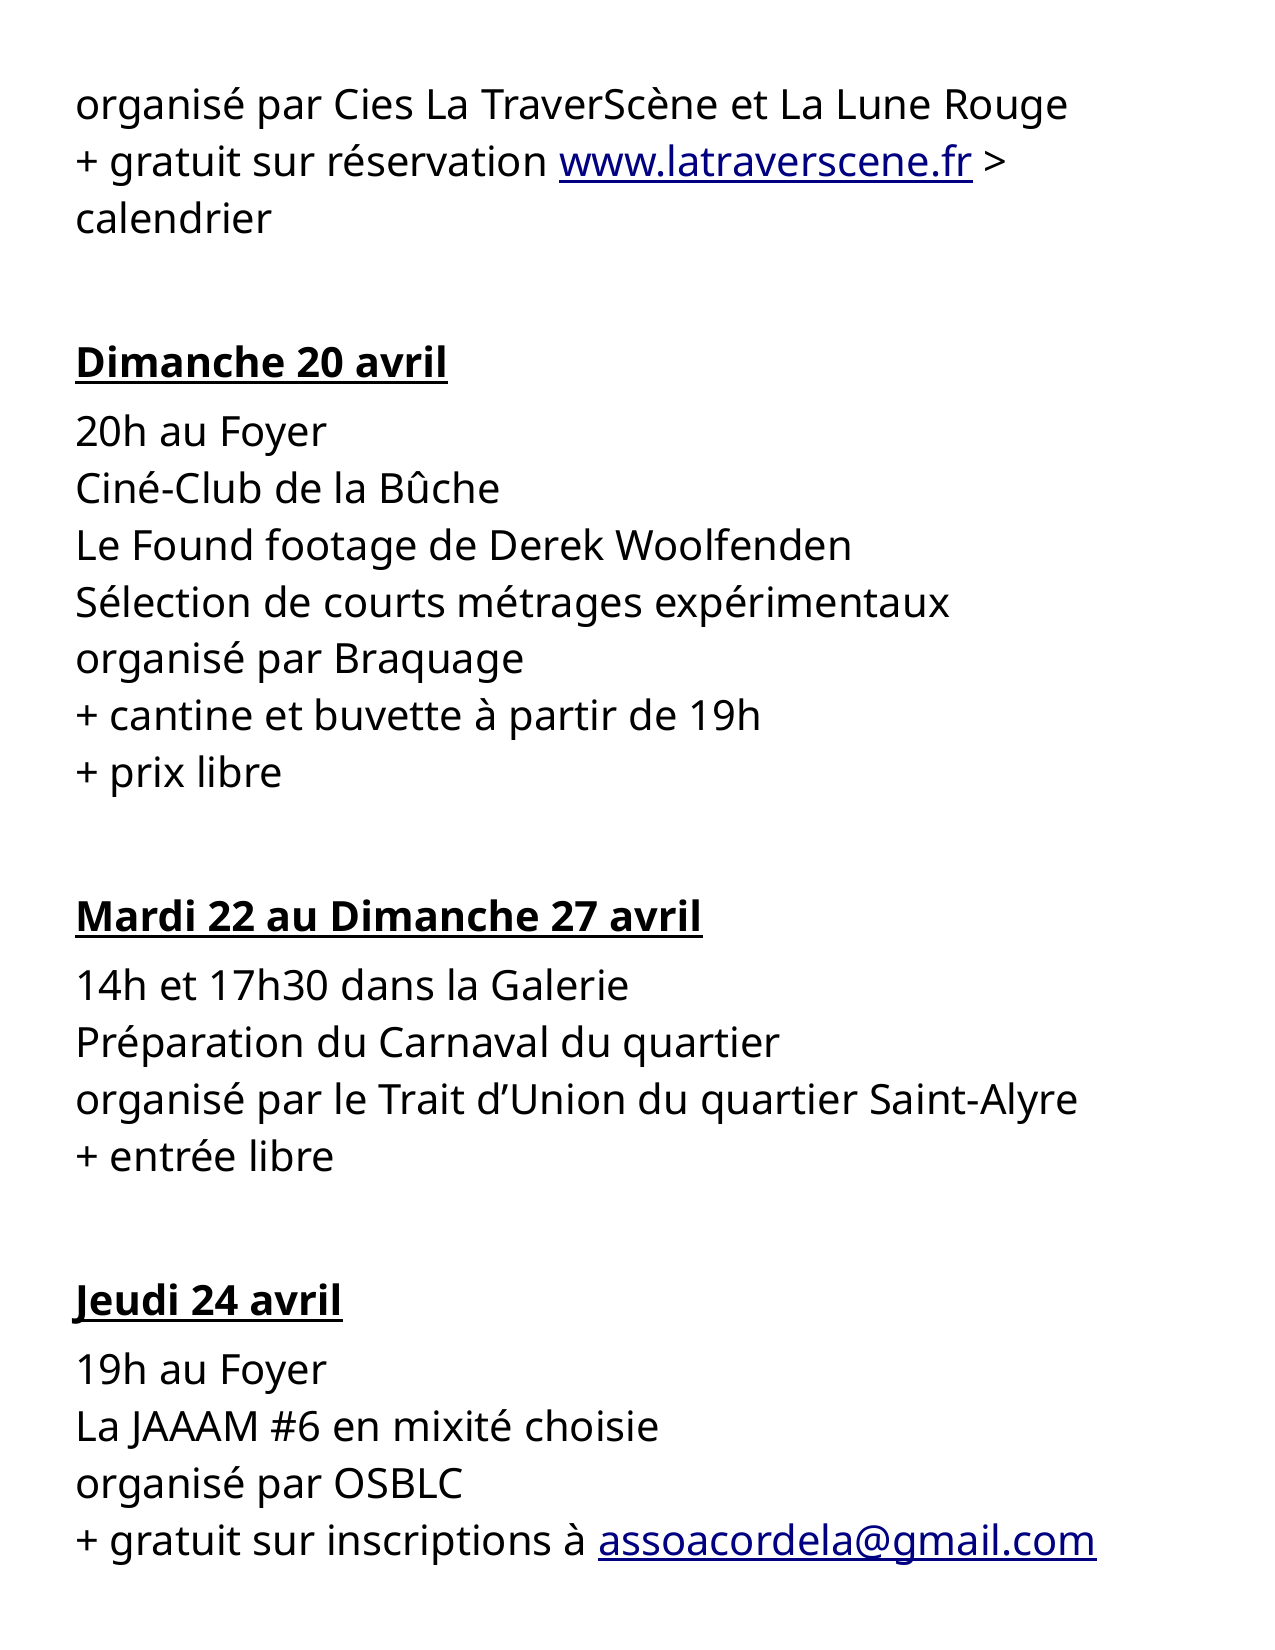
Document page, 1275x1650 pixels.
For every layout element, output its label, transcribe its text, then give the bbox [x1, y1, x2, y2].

text organisé par Cies La TraverScène et La Lune Rouge [75, 75, 1200, 132]
text organisé par OSBLC [75, 1454, 1200, 1510]
text + prix libre [75, 743, 1200, 799]
text 19h au Foyer [75, 1340, 1200, 1397]
text + entrée libre [75, 1127, 1200, 1183]
text + cantine et buvette à partir de 19h [75, 686, 1200, 743]
text organisé par Braquage [75, 629, 1200, 686]
text Ciné-Club de la Bûche [75, 459, 1200, 516]
text Sélection de courts métrages expérimentaux [75, 572, 1200, 629]
text + gratuit sur réservation www.latraverscene.fr > calendrier [75, 132, 1200, 245]
subtitle Jeudi 24 avril [75, 1271, 1200, 1328]
text + gratuit sur inscriptions à assoacordela@gmail.com [75, 1510, 1200, 1567]
text Préparation du Carnaval du quartier [75, 1013, 1200, 1070]
subtitle Mardi 22 au Dimanche 27 avril [75, 887, 1200, 944]
text La JAAAM #6 en mixité choisie [75, 1397, 1200, 1454]
subtitle Dimanche 20 avril [75, 333, 1200, 389]
text Le Found footage de Derek Woolfenden [75, 516, 1200, 572]
text organisé par le Trait d’Union du quartier Saint-Alyre [75, 1070, 1200, 1127]
text 14h et 17h30 dans la Galerie [75, 956, 1200, 1013]
text 20h au Foyer [75, 402, 1200, 459]
